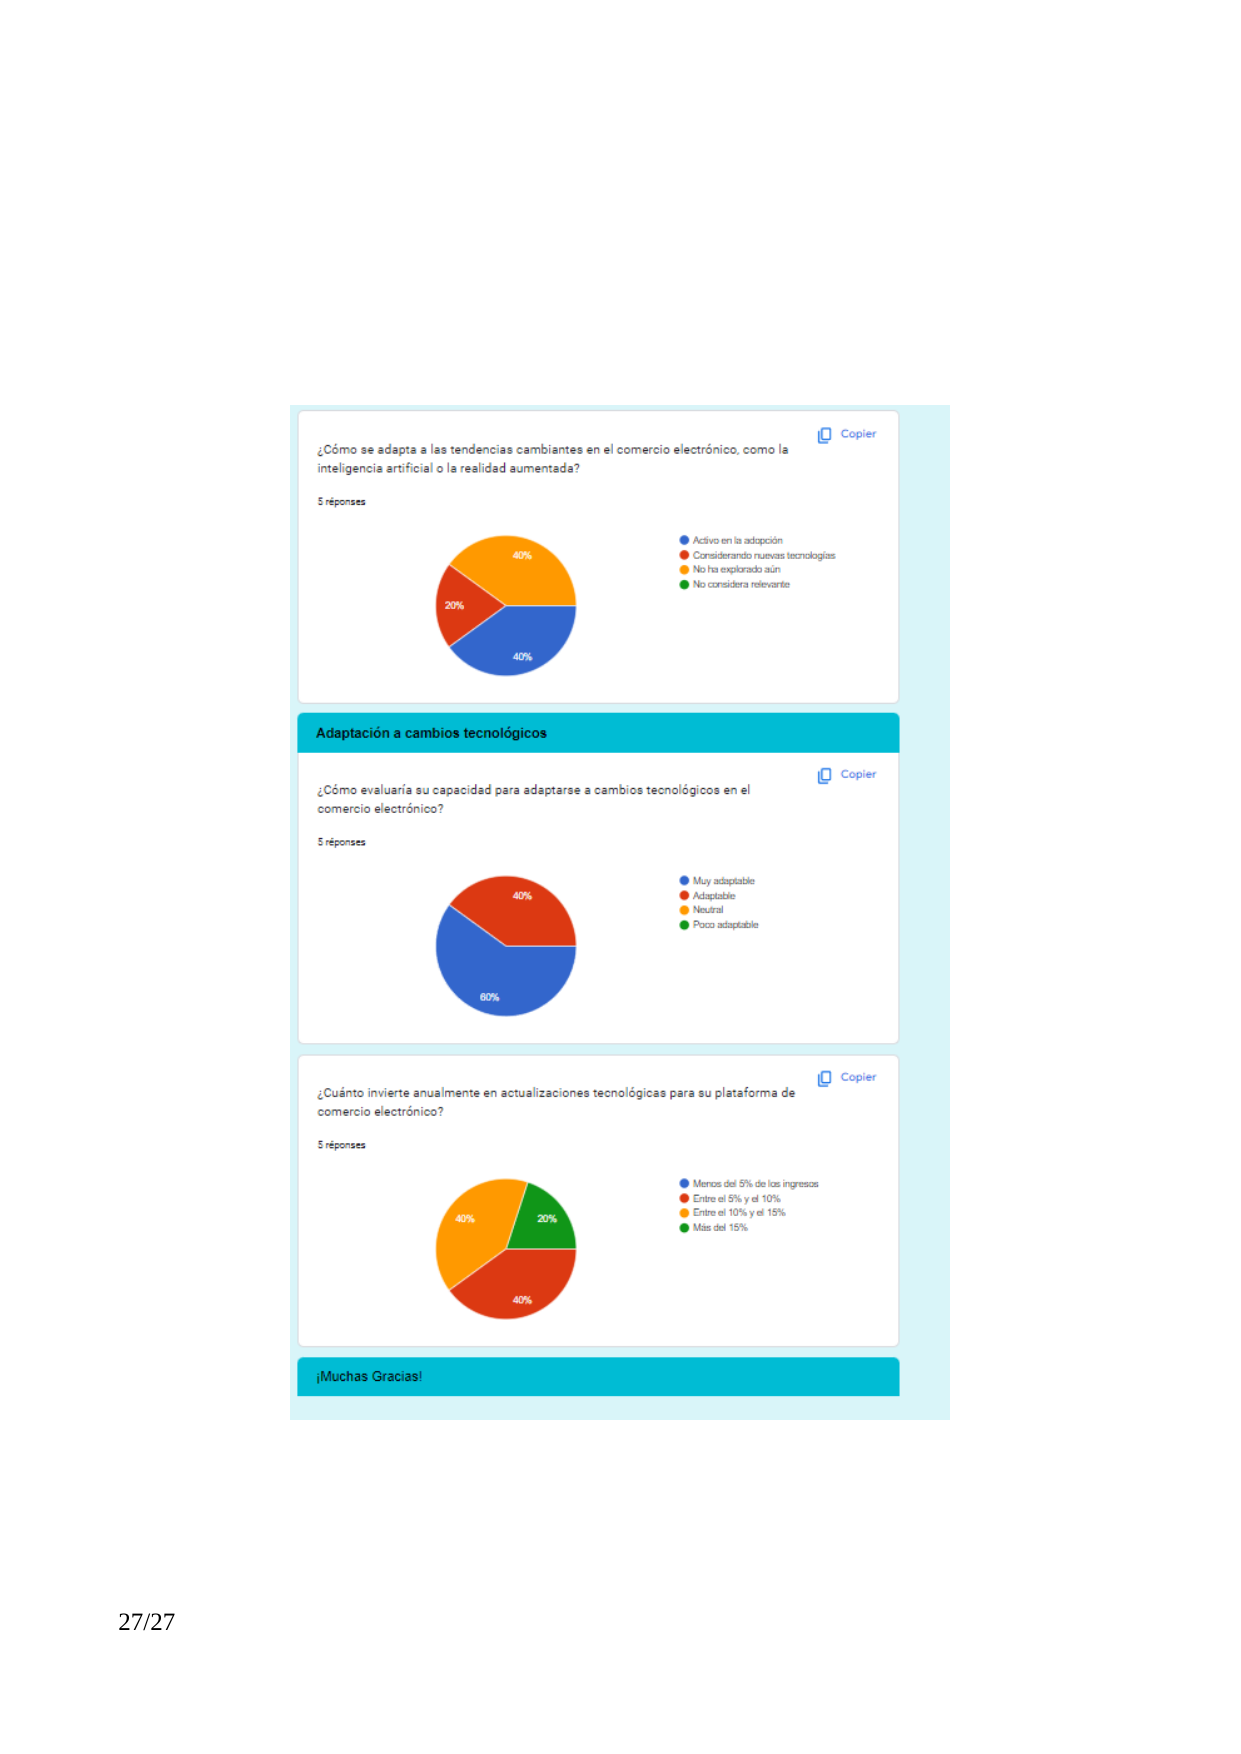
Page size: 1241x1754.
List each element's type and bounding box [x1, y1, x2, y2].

picture [290, 405, 950, 1420]
